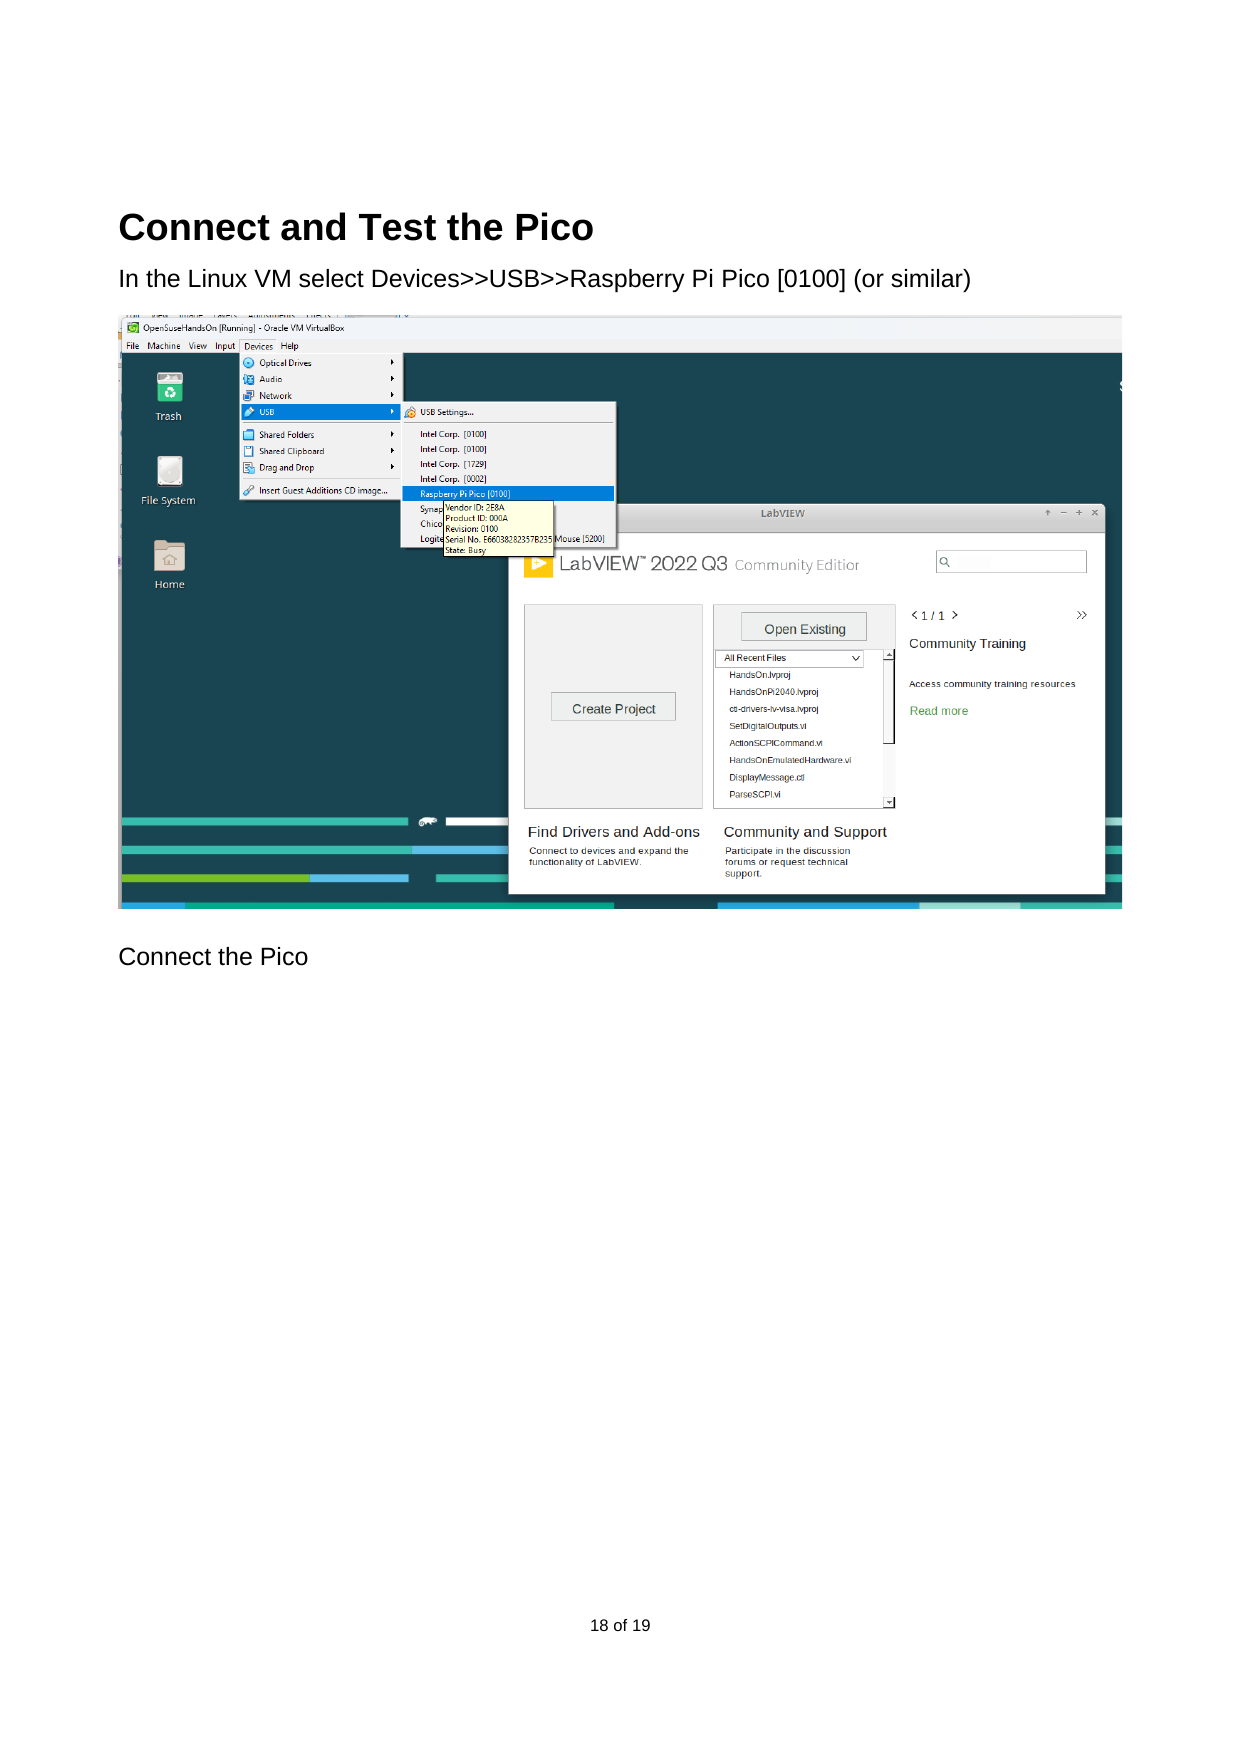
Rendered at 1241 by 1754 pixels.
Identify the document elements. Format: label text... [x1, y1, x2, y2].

picture [118, 315, 1123, 909]
text In the Linux VM select Devices>>USB>>Raspberry Pi Pico [0100] (or similar) [118, 264, 1122, 292]
subtitle Connect and Test the Pico [118, 204, 1122, 248]
text Connect the Pico [118, 942, 1122, 971]
